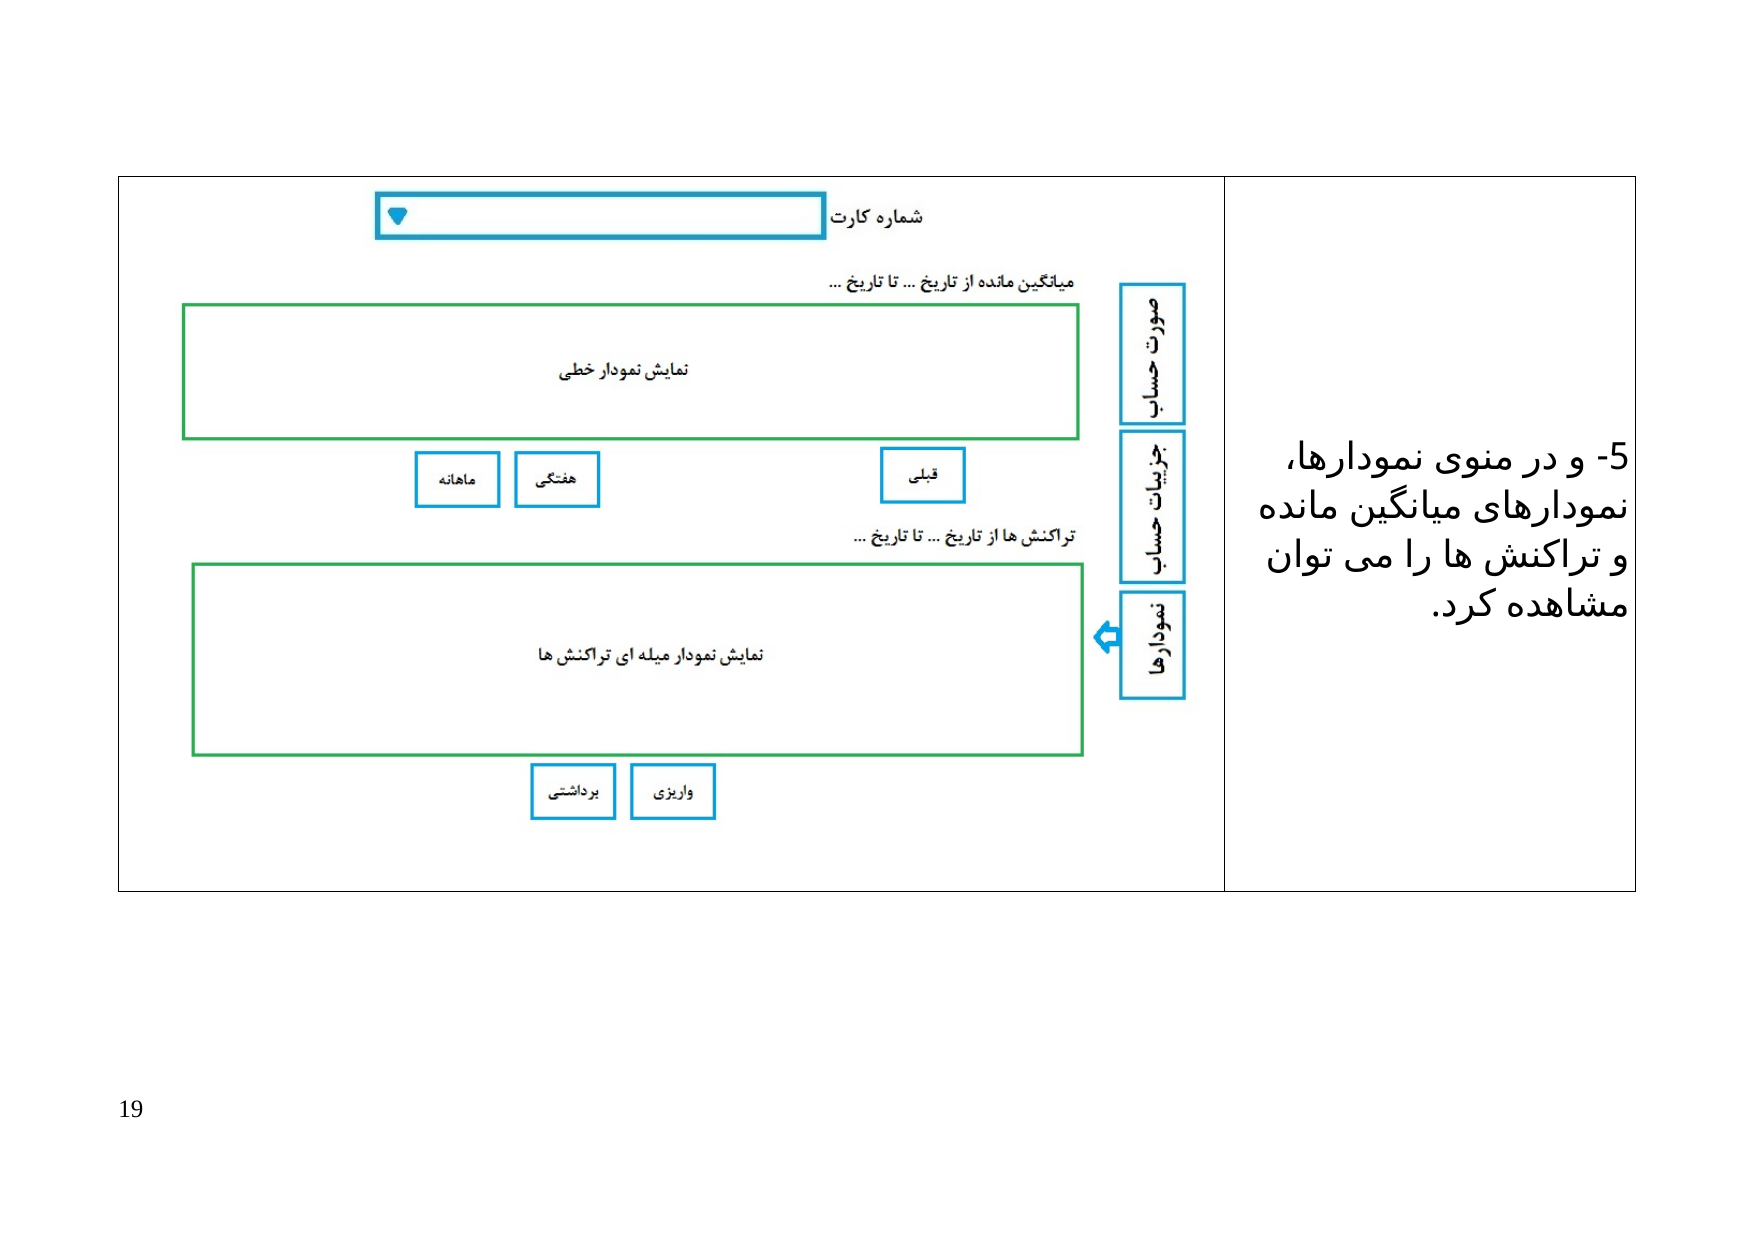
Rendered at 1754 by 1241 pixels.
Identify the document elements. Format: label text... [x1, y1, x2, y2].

table_cell [119, 177, 1224, 891]
table_cell 5- و در منوی نمودارها، نمودارهای میانگین مانده و تراکنش ها را می توان مشاهده کرد. [1225, 177, 1635, 891]
picture [123, 182, 1219, 835]
